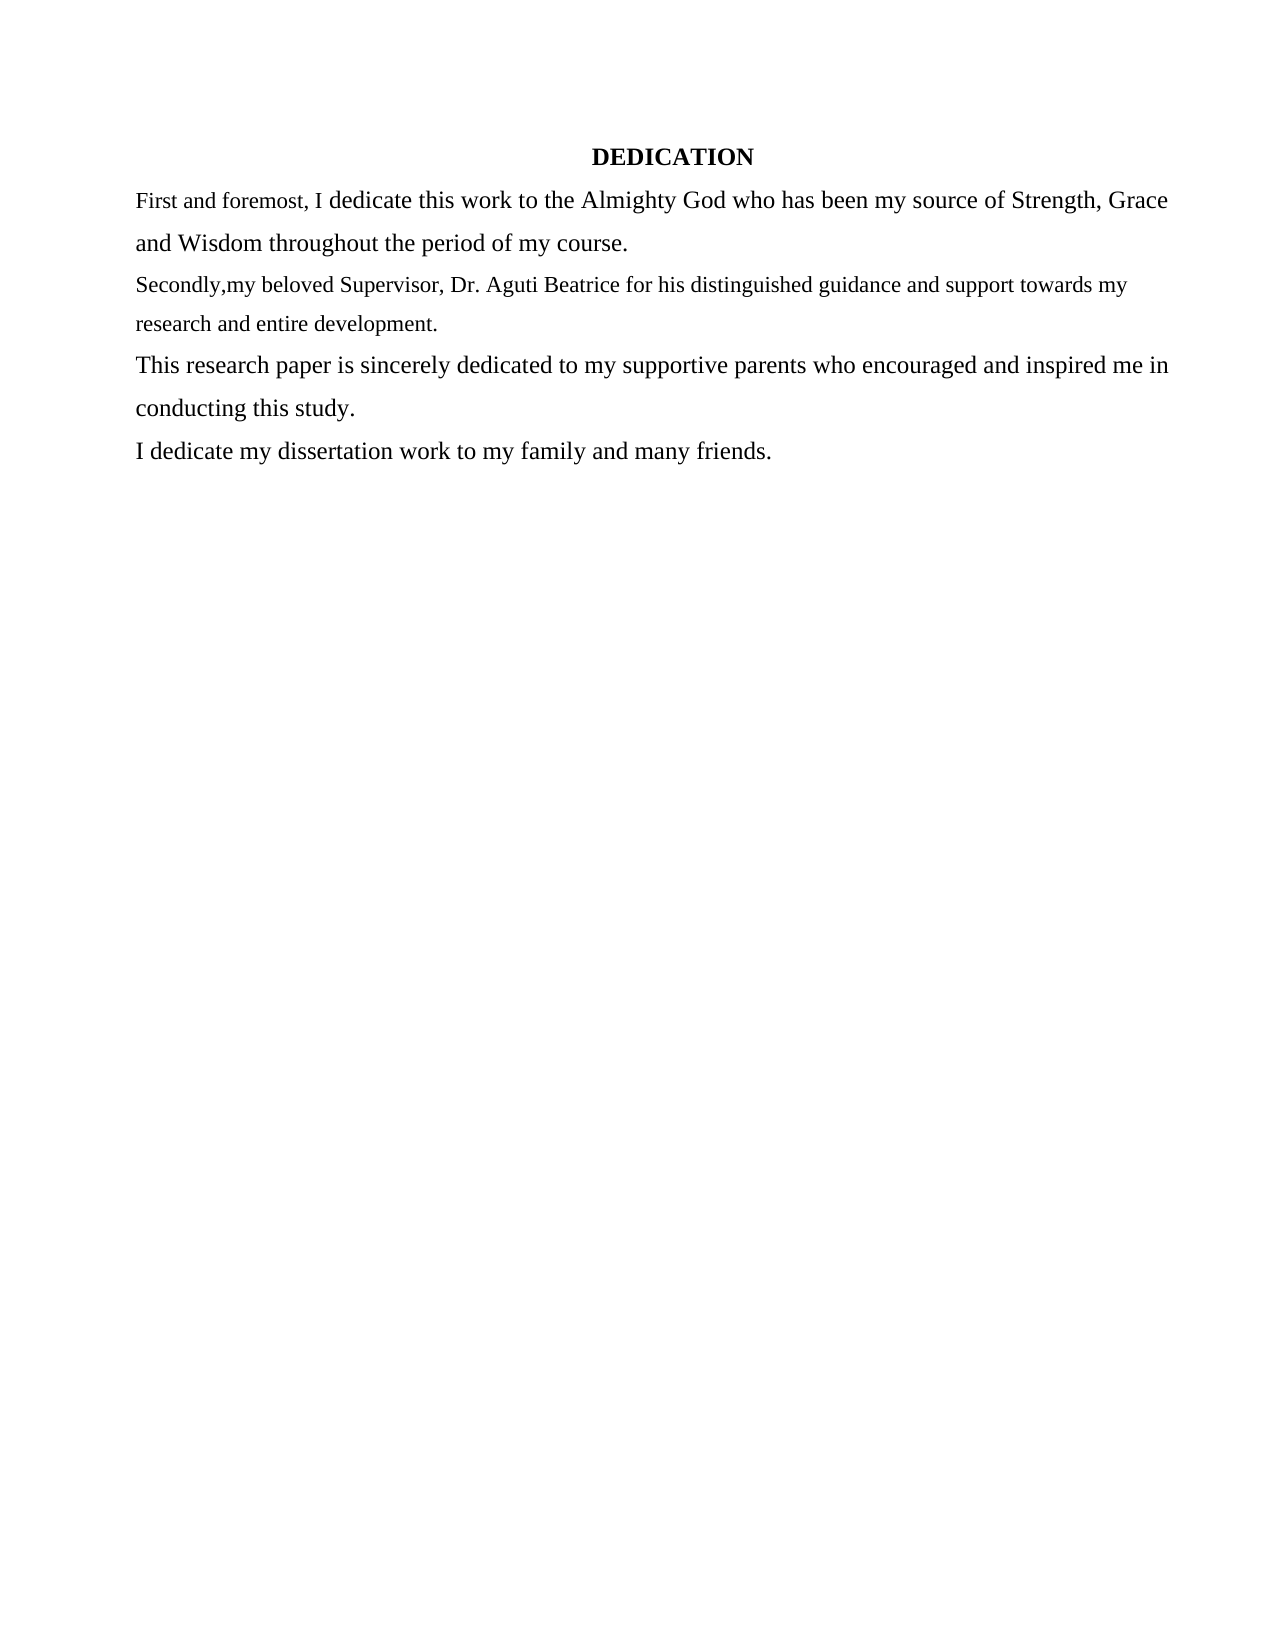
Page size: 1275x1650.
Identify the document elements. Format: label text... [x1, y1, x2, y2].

text I dedicate my dissertation work to my family and many friends. [135, 436, 1210, 465]
text Secondly,my beloved Supervisor, Dr. Aguti Beatrice for his distinguished guidance and support towards my research and entire development. [135, 271, 1210, 337]
text This research paper is sincerely dedicated to my supportive parents who encouraged and inspired me in conducting this study. [135, 350, 1210, 422]
subtitle DEDICATION [135, 142, 1210, 170]
text First and foremost, I dedicate this work to the Almighty God who has been my source of Strength, Grace and Wisdom throughout the period of my course. [135, 185, 1210, 257]
